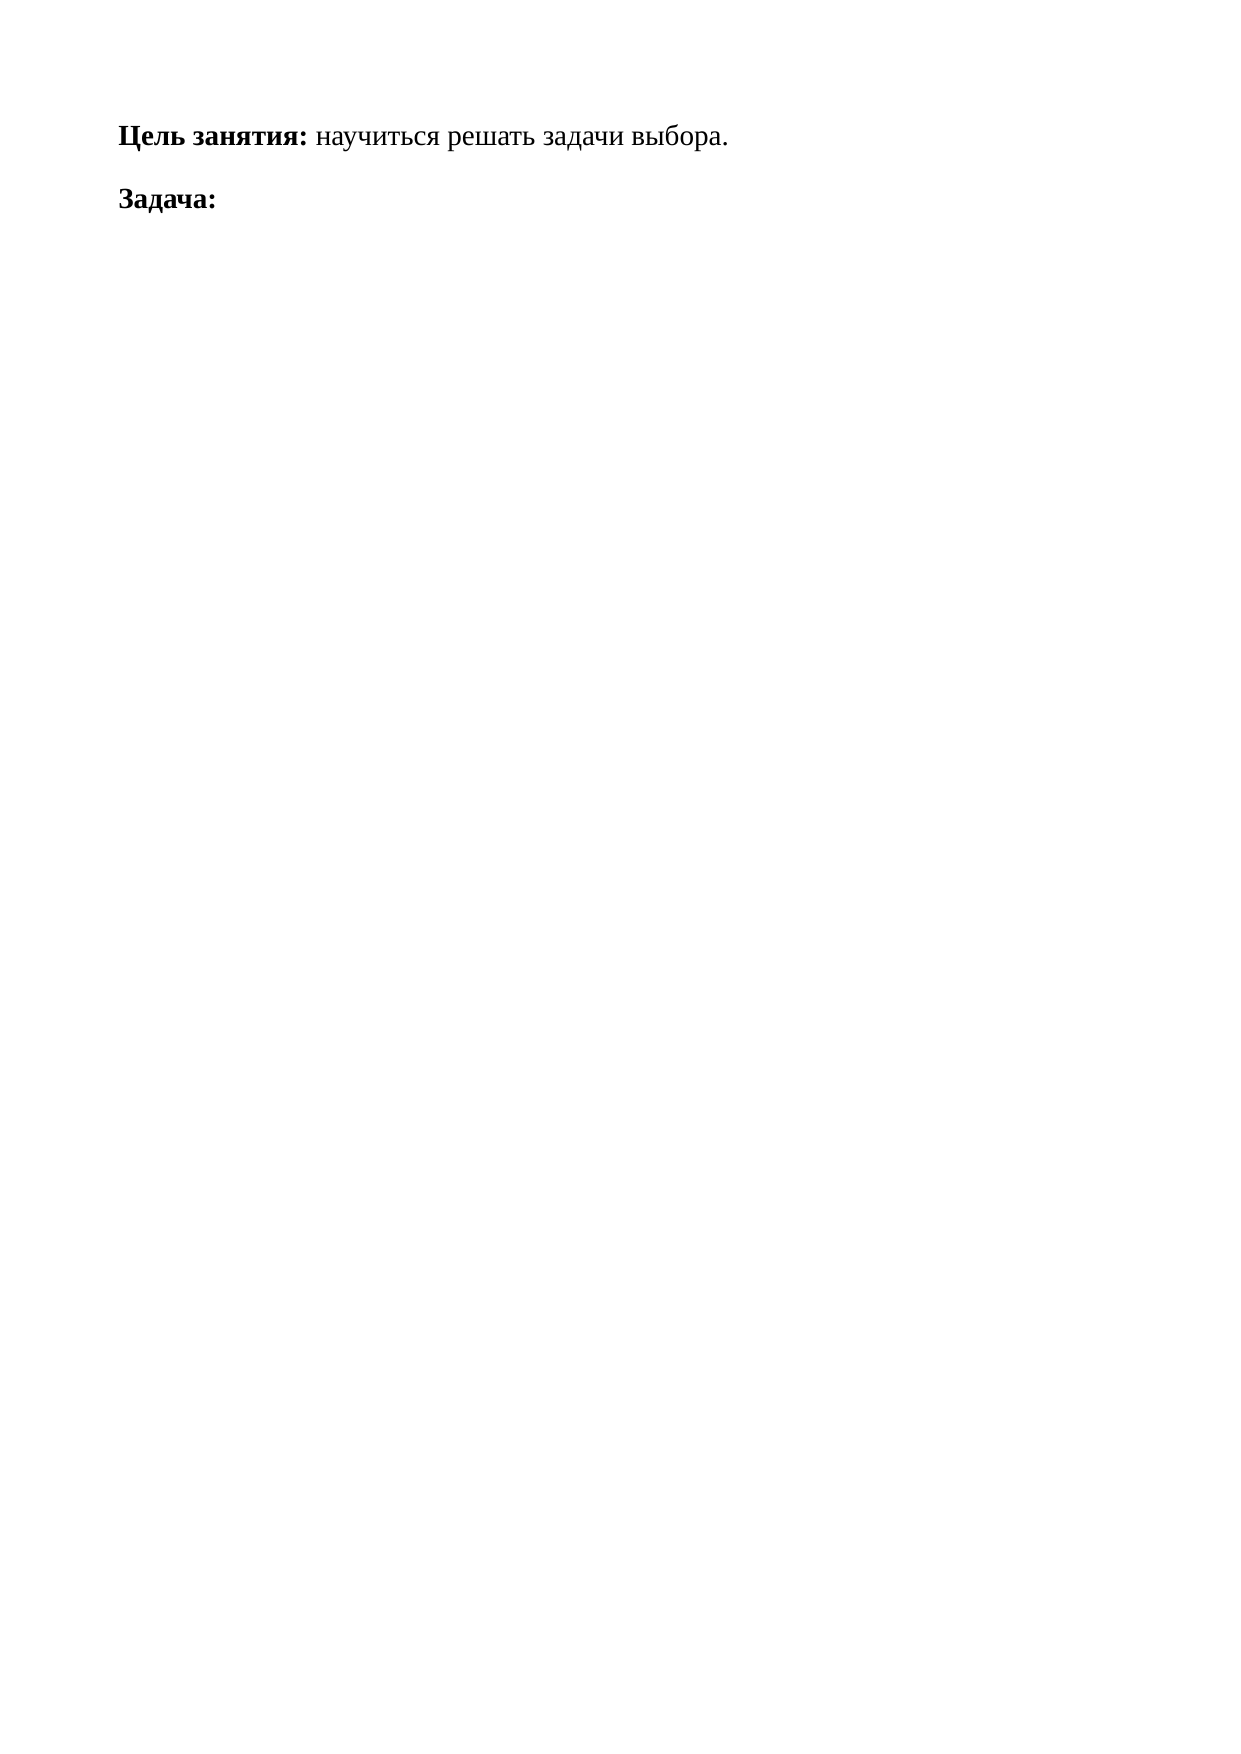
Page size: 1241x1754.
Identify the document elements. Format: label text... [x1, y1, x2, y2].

text Цель занятия: научиться решать задачи выбора. [118, 118, 1122, 152]
text Задача: [118, 181, 1122, 214]
